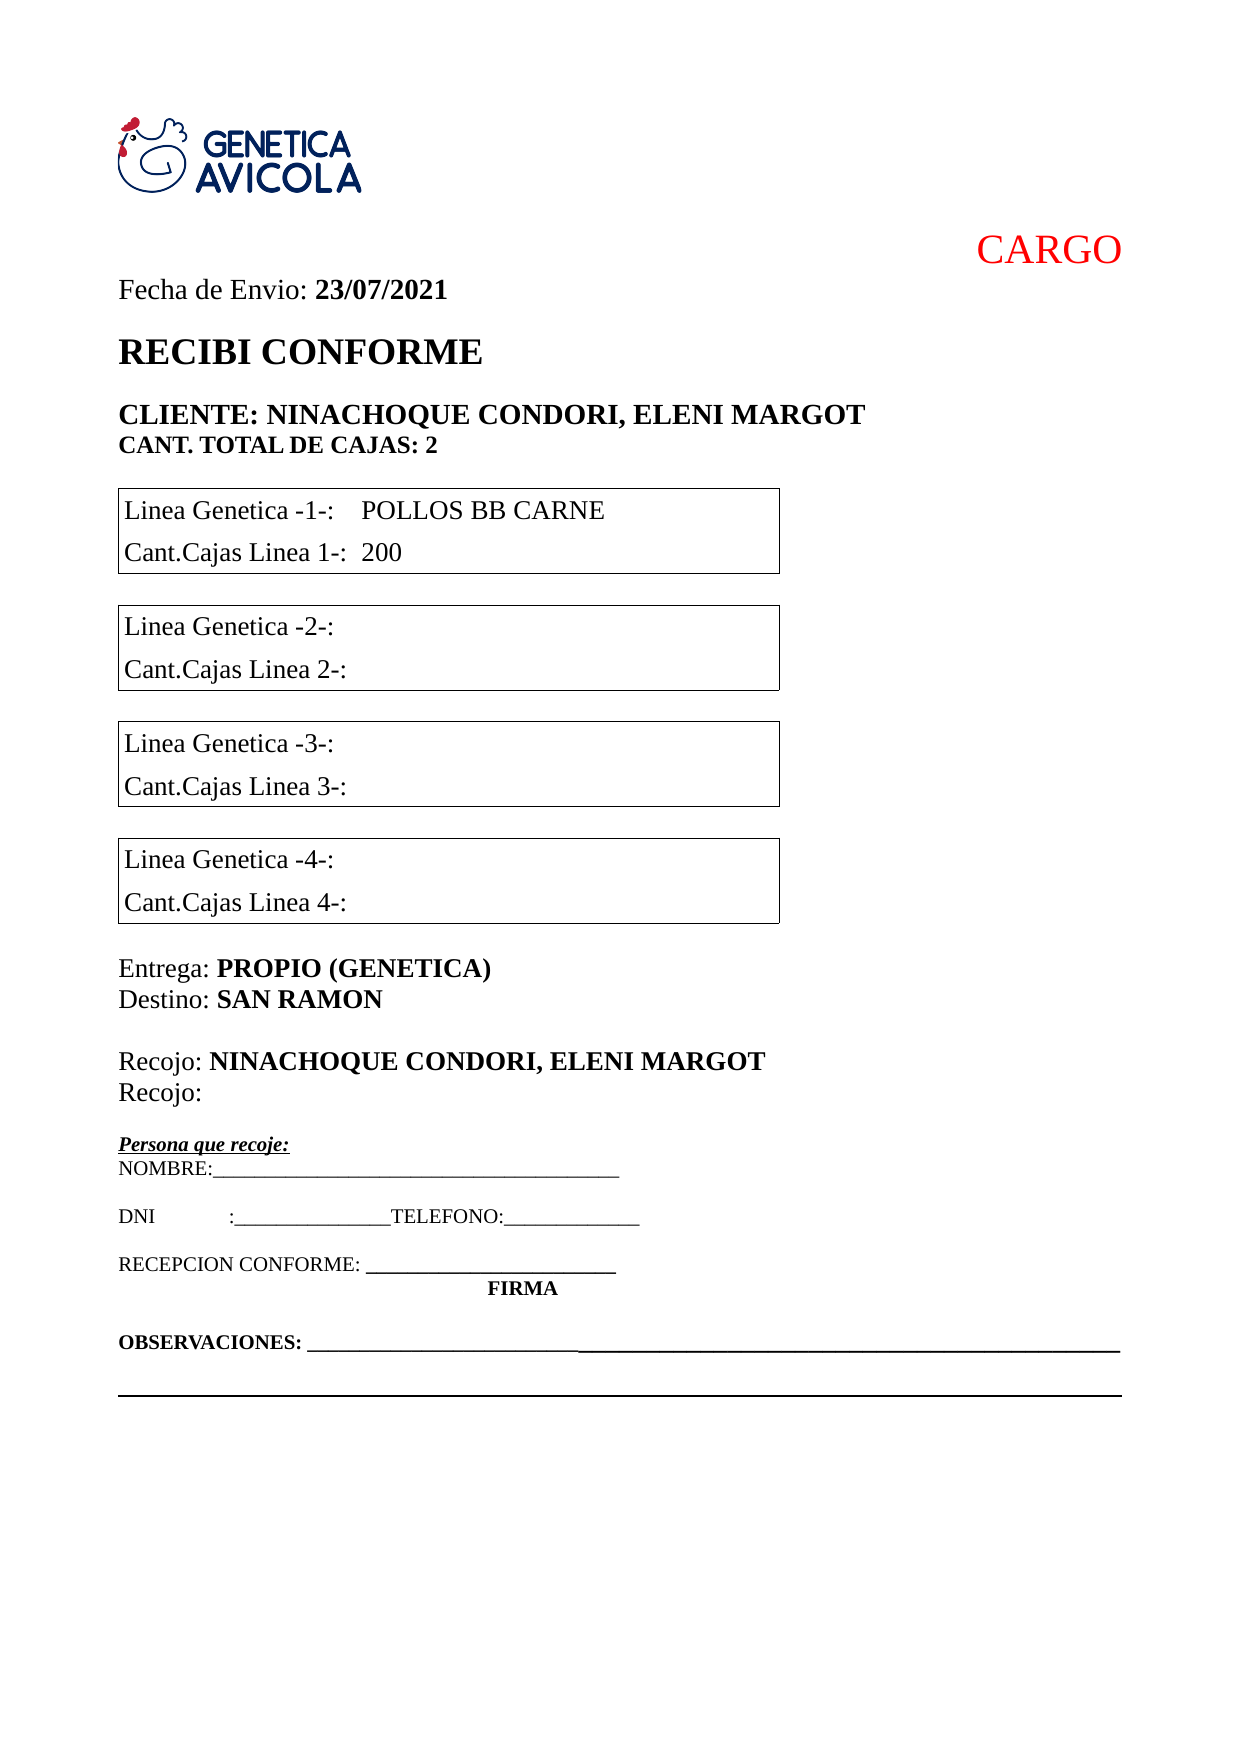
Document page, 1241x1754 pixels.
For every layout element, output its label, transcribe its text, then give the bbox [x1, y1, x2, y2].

table_cell Linea Genetica -2-: [119, 606, 356, 647]
table_cell Cant.Cajas Linea 4-: [119, 880, 356, 923]
table_cell [356, 807, 779, 838]
picture [117, 117, 362, 193]
text Entrega: PROPIO (GENETICA) [118, 952, 1122, 983]
text CANT. TOTAL DE CAJAS: 2 [118, 431, 1122, 459]
text CARGO [118, 224, 1122, 272]
table_cell [118, 574, 356, 604]
text RECEPCION CONFORME: ________________________ [118, 1252, 1122, 1276]
table_cell [356, 880, 779, 923]
table_cell [356, 764, 779, 806]
table_cell [356, 722, 779, 764]
table_cell Linea Genetica -4-: [119, 839, 356, 880]
text Destino: SAN RAMON [118, 983, 1122, 1014]
table_cell 200 [356, 531, 779, 573]
table_cell [118, 807, 356, 838]
text FIRMA [118, 1276, 1122, 1300]
table_cell [356, 691, 779, 721]
table_cell Linea Genetica -3-: [119, 722, 356, 764]
table_cell [356, 647, 779, 690]
text CLIENTE: NINACHOQUE CONDORI, ELENI MARGOT [118, 397, 1122, 431]
text Recojo: [118, 1076, 1122, 1108]
text NOMBRE:_______________________________________ [118, 1156, 1122, 1180]
table_cell [118, 691, 356, 721]
table_cell Cant.Cajas Linea 3-: [119, 764, 356, 806]
table_cell [356, 839, 779, 880]
table_cell Cant.Cajas Linea 1-: [119, 531, 356, 573]
table_cell Cant.Cajas Linea 2-: [119, 647, 356, 690]
text OBSERVACIONES: __________________________________________________________________ [118, 1324, 1122, 1355]
text Recojo: NINACHOQUE CONDORI, ELENI MARGOT [118, 1045, 1122, 1076]
table_cell [356, 606, 779, 647]
table_header POLLOS BB CARNE [356, 489, 779, 531]
text RECIBI CONFORME [118, 330, 1122, 373]
table_header Linea Genetica -1-: [119, 489, 356, 531]
table_cell [356, 574, 779, 604]
text Fecha de Envio: 23/07/2021 [118, 272, 1122, 306]
text Persona que recoje: [118, 1132, 1122, 1156]
text DNI :_______________TELEFONO:_____________ [118, 1204, 1122, 1228]
